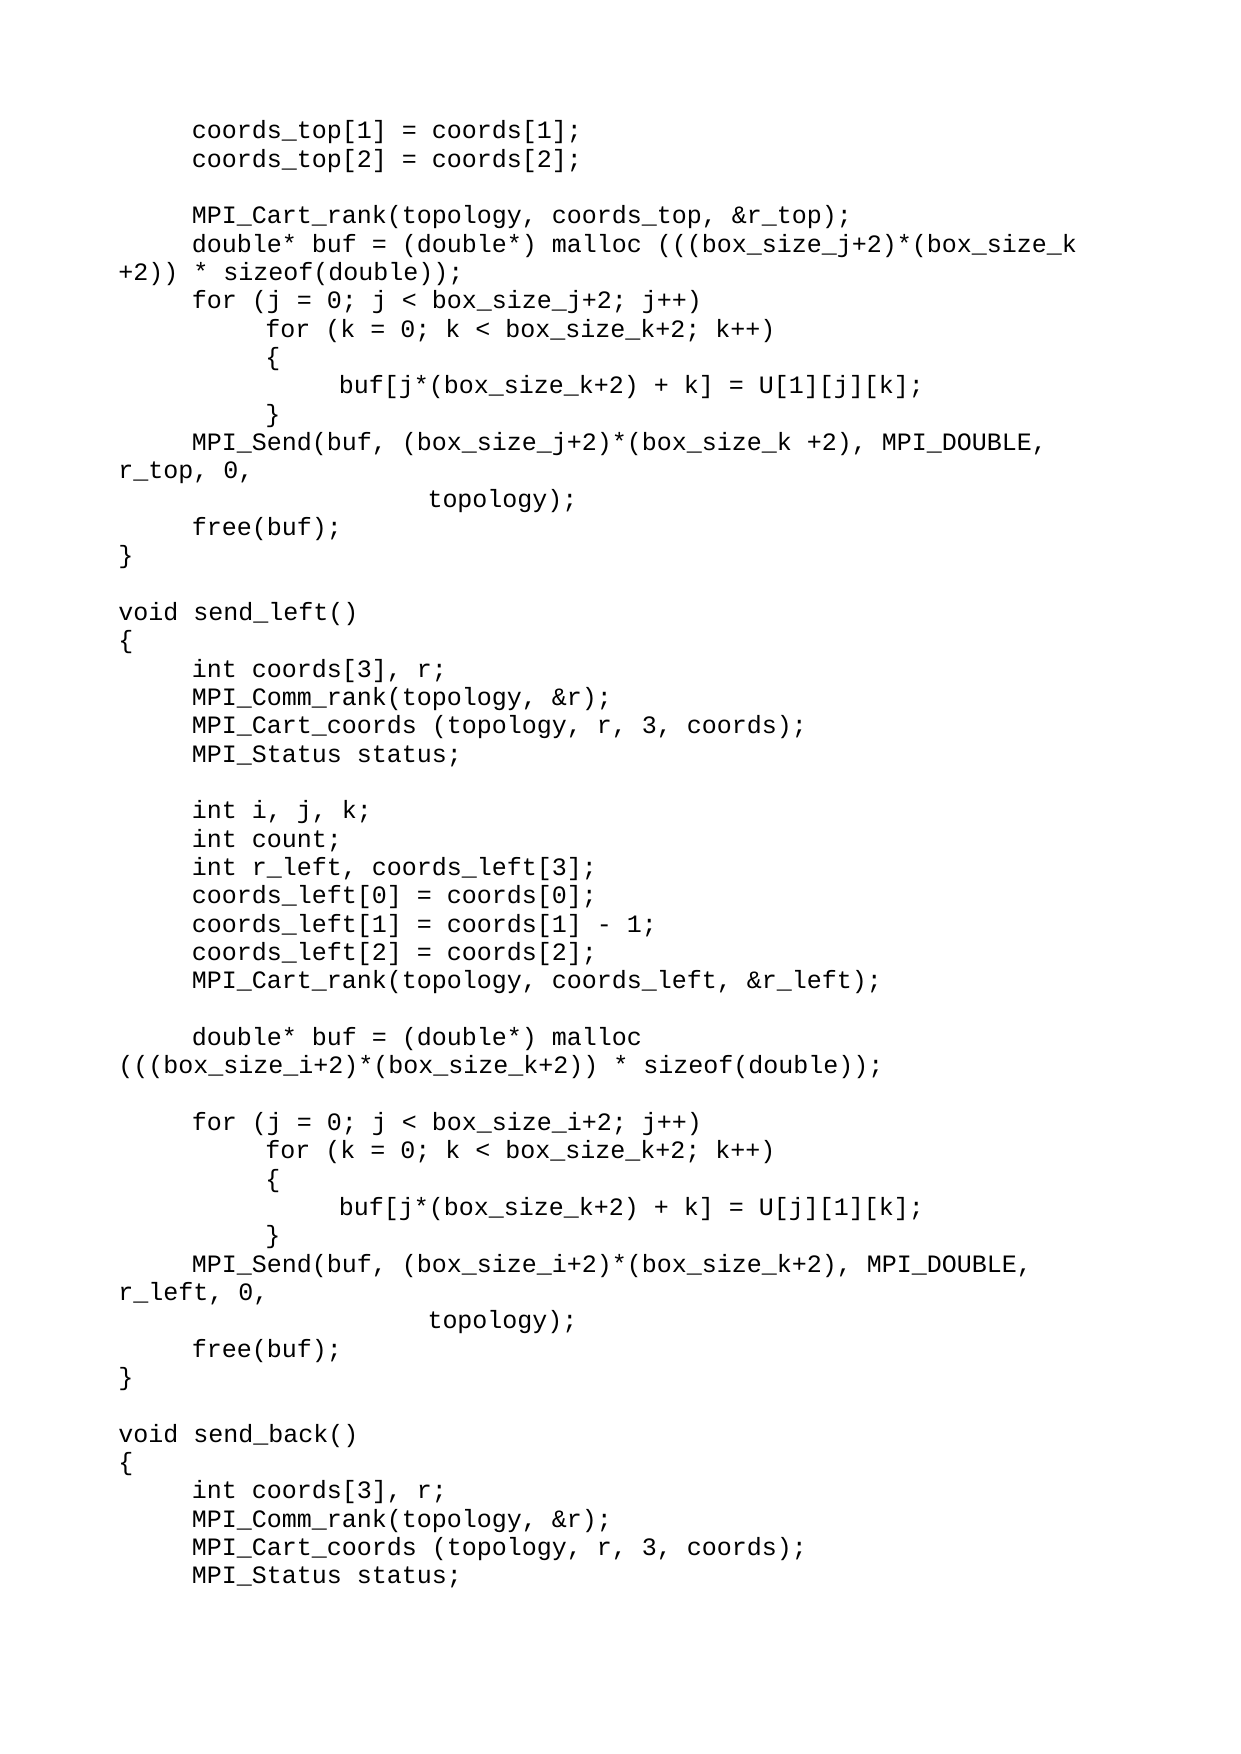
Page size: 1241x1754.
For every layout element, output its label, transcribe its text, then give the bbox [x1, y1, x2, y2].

text topology); [118, 486, 1122, 515]
text coords_left[2] = coords[2]; [118, 940, 1122, 968]
text MPI_Send(buf, (box_size_j+2)*(box_size_k +2), MPI_DOUBLE, r_top, 0, [118, 430, 1122, 486]
text for (k = 0; k < box_size_k+2; k++) [118, 1138, 1122, 1166]
text } [118, 401, 1122, 430]
text free(buf); [118, 1336, 1122, 1365]
text } [118, 543, 1122, 571]
text coords_top[2] = coords[2]; [118, 146, 1122, 175]
text int r_left, coords_left[3]; [118, 855, 1122, 883]
text coords_left[1] = coords[1] - 1; [118, 911, 1122, 940]
text void send_back() [118, 1421, 1122, 1450]
text free(buf); [118, 515, 1122, 543]
text MPI_Status status; [118, 741, 1122, 770]
text int count; [118, 826, 1122, 855]
text MPI_Cart_coords (topology, r, 3, coords); [118, 713, 1122, 741]
text { [118, 1166, 1122, 1195]
text MPI_Cart_rank(topology, coords_top, &r_top); [118, 203, 1122, 231]
text double* buf = (double*) malloc (((box_size_j+2)*(box_size_k +2)) * sizeof(double)); [118, 231, 1122, 288]
text coords_left[0] = coords[0]; [118, 883, 1122, 911]
text MPI_Status status; [118, 1563, 1122, 1591]
text for (j = 0; j < box_size_j+2; j++) [118, 288, 1122, 316]
text int i, j, k; [118, 798, 1122, 826]
text { [118, 345, 1122, 373]
text MPI_Cart_coords (topology, r, 3, coords); [118, 1535, 1122, 1563]
text buf[j*(box_size_k+2) + k] = U[1][j][k]; [118, 373, 1122, 401]
text for (k = 0; k < box_size_k+2; k++) [118, 316, 1122, 345]
text MPI_Send(buf, (box_size_i+2)*(box_size_k+2), MPI_DOUBLE, r_left, 0, [118, 1251, 1122, 1308]
text double* buf = (double*) malloc (((box_size_i+2)*(box_size_k+2)) * sizeof(double)); [118, 1025, 1122, 1081]
text int coords[3], r; [118, 1478, 1122, 1506]
text MPI_Comm_rank(topology, &r); [118, 685, 1122, 713]
text MPI_Cart_rank(topology, coords_left, &r_left); [118, 968, 1122, 996]
text MPI_Comm_rank(topology, &r); [118, 1506, 1122, 1535]
text { [118, 628, 1122, 656]
text topology); [118, 1308, 1122, 1336]
text for (j = 0; j < box_size_i+2; j++) [118, 1110, 1122, 1138]
text coords_top[1] = coords[1]; [118, 118, 1122, 146]
text void send_left() [118, 600, 1122, 628]
text int coords[3], r; [118, 656, 1122, 685]
text buf[j*(box_size_k+2) + k] = U[j][1][k]; [118, 1195, 1122, 1223]
text { [118, 1450, 1122, 1478]
text } [118, 1365, 1122, 1393]
text } [118, 1223, 1122, 1251]
